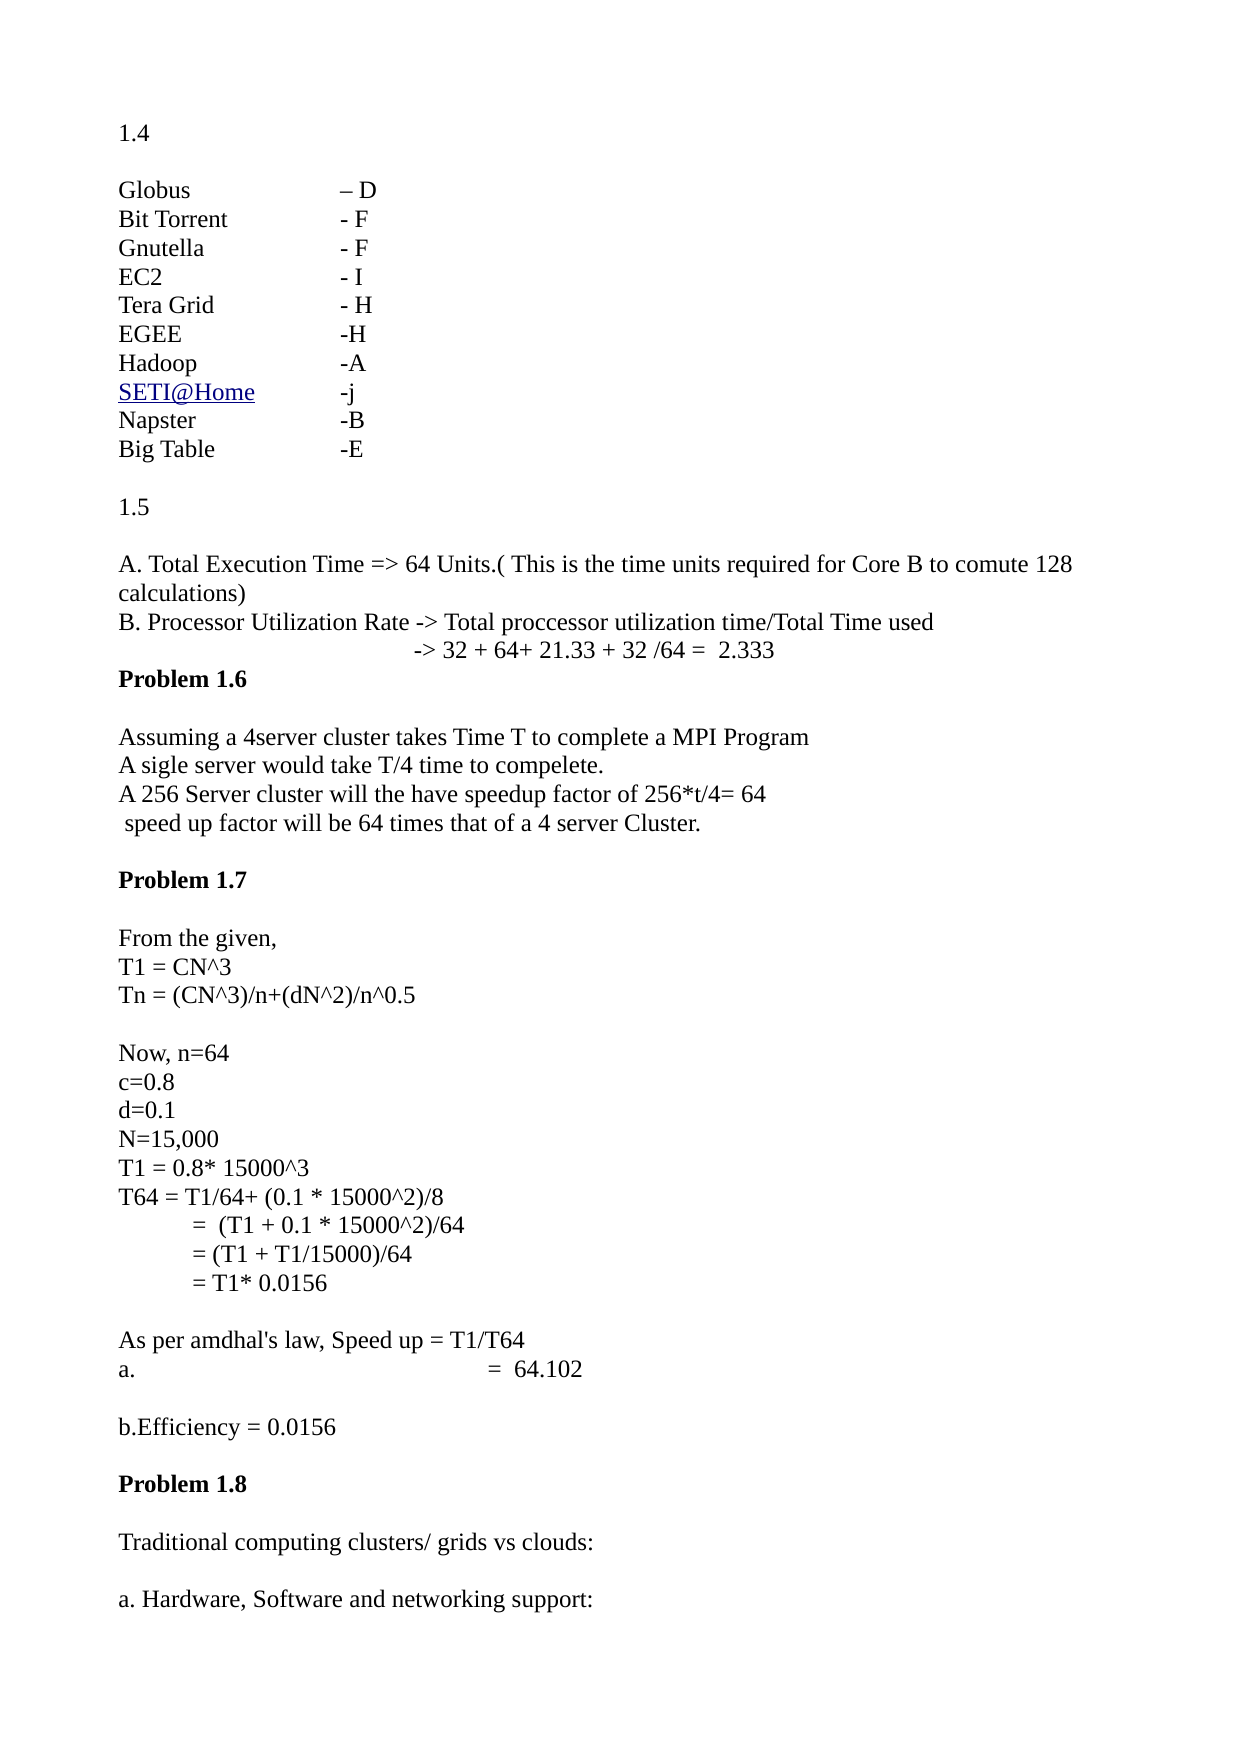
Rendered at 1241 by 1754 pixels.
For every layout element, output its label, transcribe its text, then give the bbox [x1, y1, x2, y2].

text Napster -B [118, 406, 1122, 434]
text b.Efficiency = 0.0156 [118, 1412, 1122, 1441]
text 1.5 [118, 492, 1122, 521]
text T1 = 0.8* 15000^3 [118, 1153, 1122, 1182]
text d=0.1 [118, 1096, 1122, 1124]
text Traditional computing clusters/ grids vs clouds: [118, 1527, 1122, 1556]
text a. Hardware, Software and networking support: [118, 1584, 1122, 1613]
text B. Processor Utilization Rate -> Total proccessor utilization time/Total Time used -> 32 + 64+ 21.33 + 32 /64 = 2.333 [118, 607, 1122, 664]
text a. = 64.102 [118, 1354, 1122, 1383]
text Tera Grid - H [118, 291, 1122, 319]
text A. Total Execution Time => 64 Units.( This is the time units required for Core B to comute 128 calculations) [118, 549, 1122, 607]
text Hadoop -A [118, 348, 1122, 377]
text c=0.8 [118, 1067, 1122, 1096]
text T64 = T1/64+ (0.1 * 15000^2)/8 [118, 1182, 1122, 1211]
text N=15,000 [118, 1124, 1122, 1153]
text From the given, [118, 923, 1122, 952]
text Globus – D [118, 176, 1122, 204]
text Big Table -E [118, 434, 1122, 463]
text SETI@Home -j [118, 377, 1122, 406]
text Bit Torrent - F [118, 204, 1122, 233]
text Problem 1.6 [118, 664, 1122, 693]
text Problem 1.8 [118, 1469, 1122, 1498]
text speed up factor will be 64 times that of a 4 server Cluster. [118, 808, 1122, 837]
text Problem 1.7 [118, 866, 1122, 894]
text Assuming a 4server cluster takes Time T to complete a MPI Program [118, 722, 1122, 751]
text = (T1 + T1/15000)/64 [118, 1239, 1122, 1268]
text EGEE -H [118, 319, 1122, 348]
text Gnutella - F [118, 233, 1122, 262]
text = (T1 + 0.1 * 15000^2)/64 [118, 1211, 1122, 1239]
text T1 = CN^3 [118, 952, 1122, 981]
text = T1* 0.0156 [118, 1268, 1122, 1297]
text A 256 Server cluster will the have speedup factor of 256*t/4= 64 [118, 779, 1122, 808]
text Tn = (CN^3)/n+(dN^2)/n^0.5 [118, 981, 1122, 1009]
text EC2 - I [118, 262, 1122, 291]
text A sigle server would take T/4 time to compelete. [118, 751, 1122, 779]
text As per amdhal's law, Speed up = T1/T64 [118, 1326, 1122, 1354]
text Now, n=64 [118, 1038, 1122, 1067]
text 1.4 [118, 118, 1122, 147]
